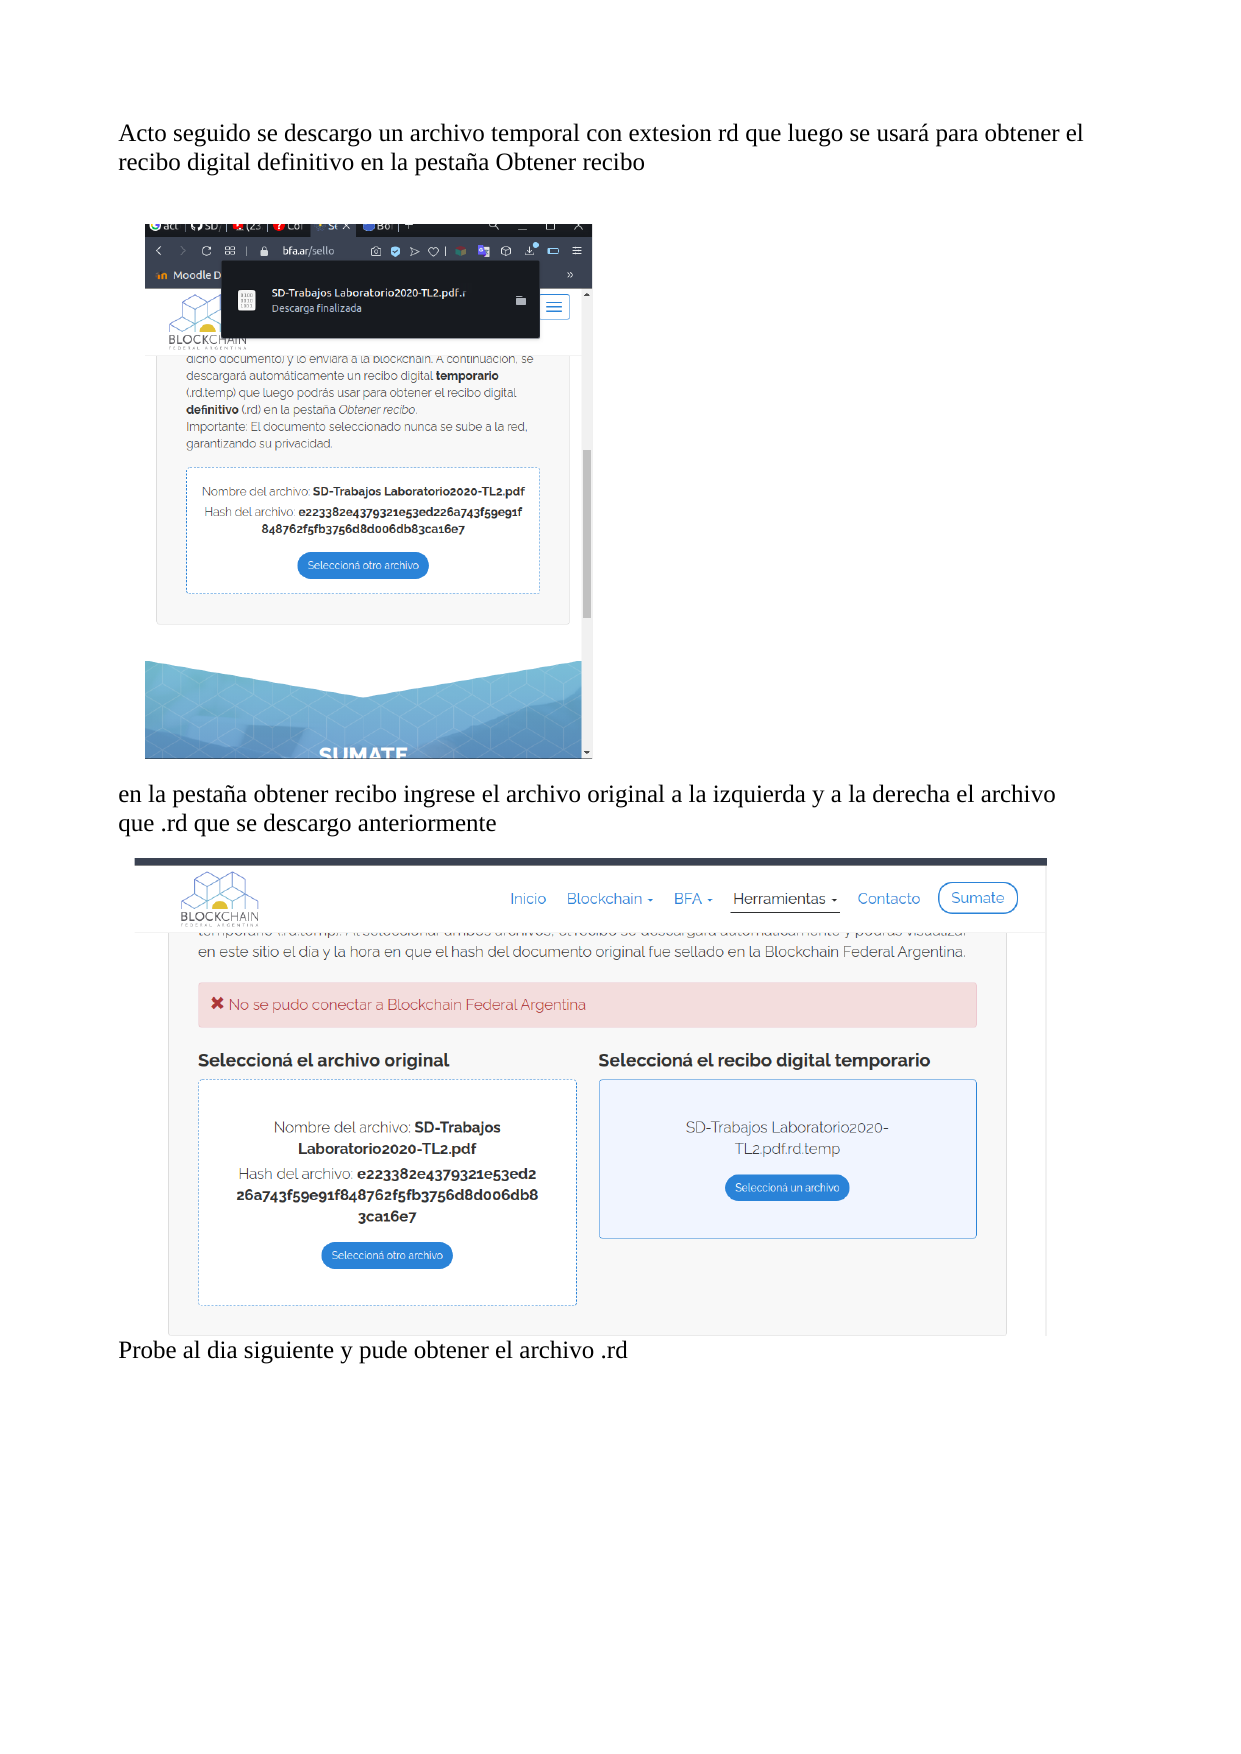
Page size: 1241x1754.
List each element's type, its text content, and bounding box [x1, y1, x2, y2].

picture [145, 224, 340, 759]
text Probe al dia siguiente y pude obtener el archivo .rd [118, 837, 1122, 1364]
picture [134, 858, 1047, 1336]
text Acto seguido se descargo un archivo temporal con extesion rd que luego se usará para obtener el recibo digital definitivo en la pestaña Obtener recibo [118, 118, 1122, 176]
text en la pestaña obtener recibo ingrese el archivo original a la izquierda y a la derecha el archivo que .rd que se descargo anteriormente [118, 779, 1122, 837]
